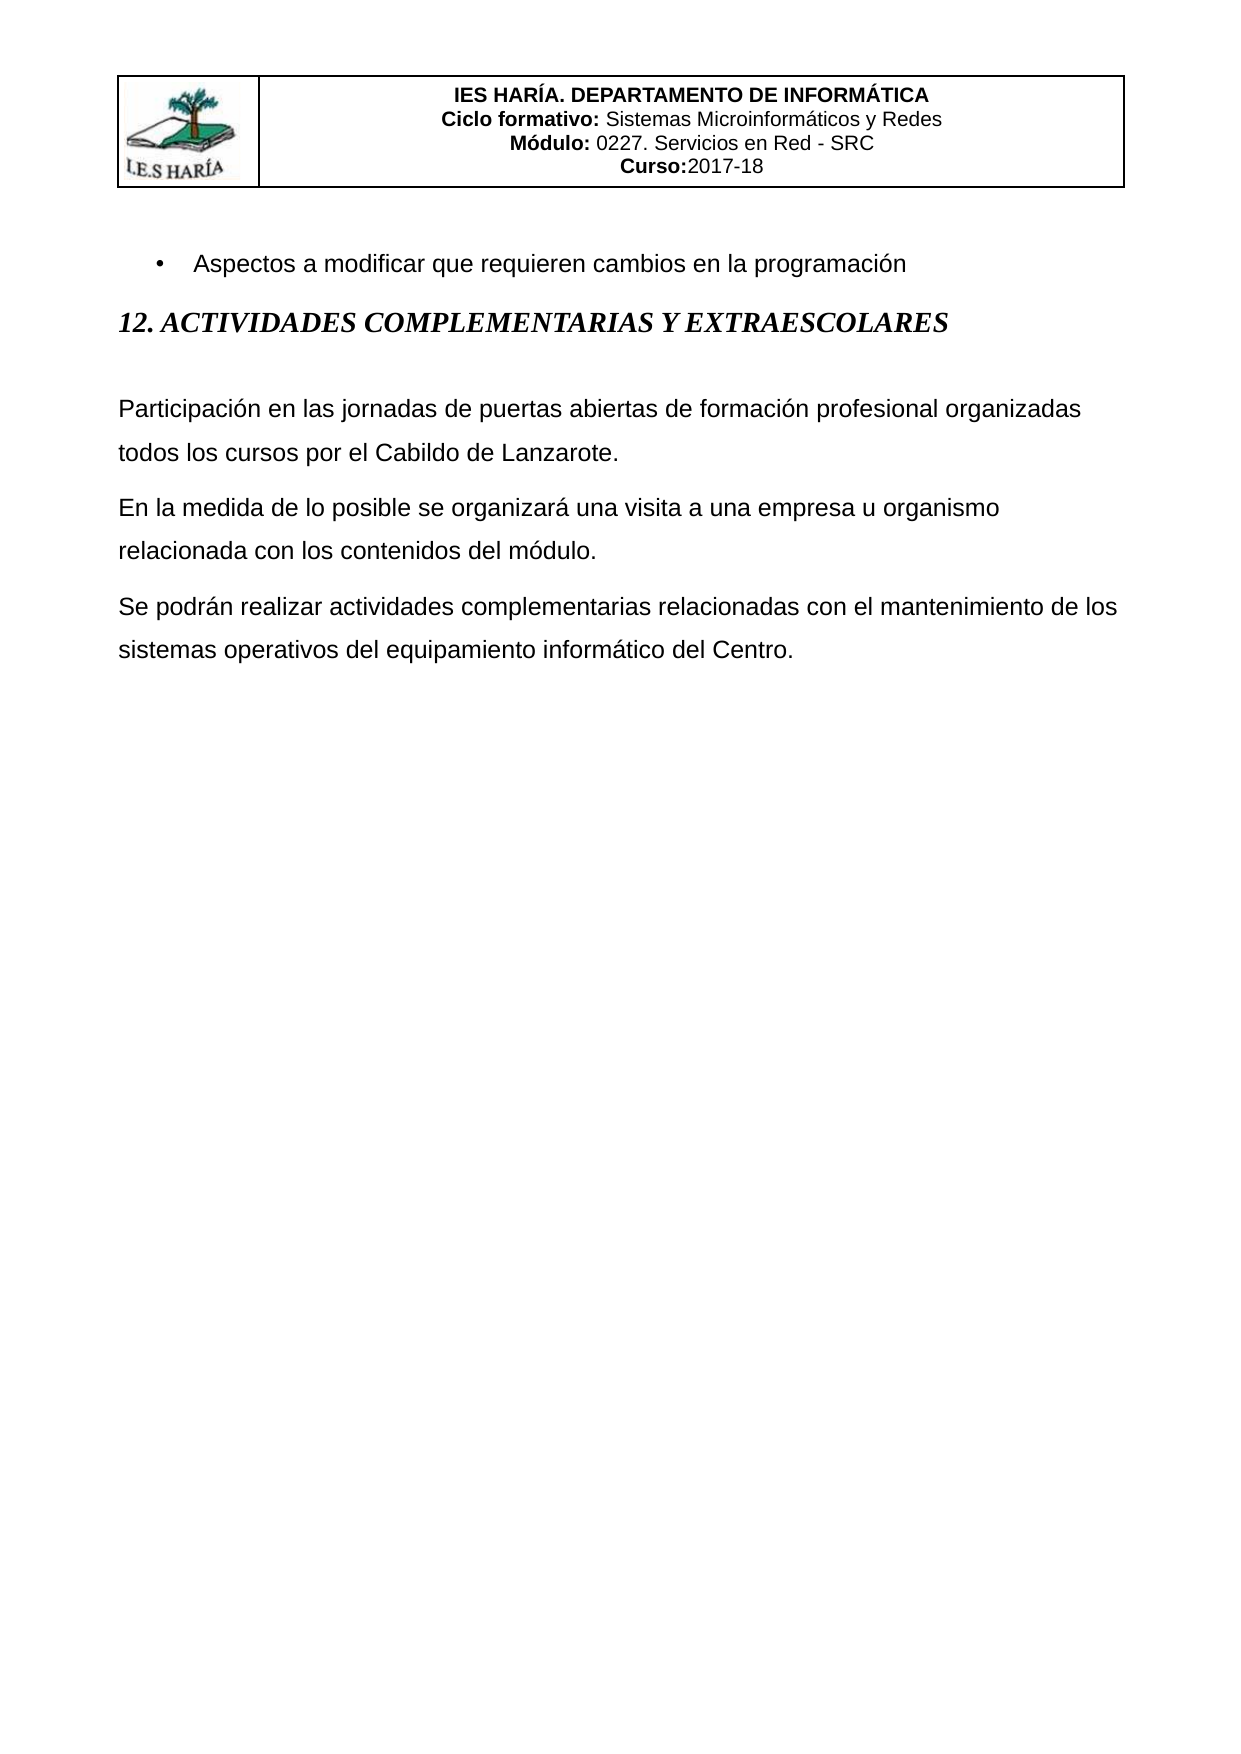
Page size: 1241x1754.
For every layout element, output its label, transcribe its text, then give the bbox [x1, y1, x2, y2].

picture [123, 82, 241, 180]
text En la medida de lo posible se organizará una visita a una empresa u organismo relacionada con los contenidos del módulo. [118, 493, 1122, 565]
list Aspectos a modificar que requieren cambios en la programación [156, 249, 1122, 278]
text Participación en las jornadas de puertas abiertas de formación profesional organizadas todos los cursos por el Cabildo de Lanzarote. [118, 394, 1122, 466]
text Se podrán realizar actividades complementarias relacionadas con el mantenimiento de los sistemas operativos del equipamiento informático del Centro. [118, 592, 1122, 664]
subtitle 12. ACTIVIDADES COMPLEMENTARIAS Y EXTRAESCOLARES [118, 305, 1122, 339]
